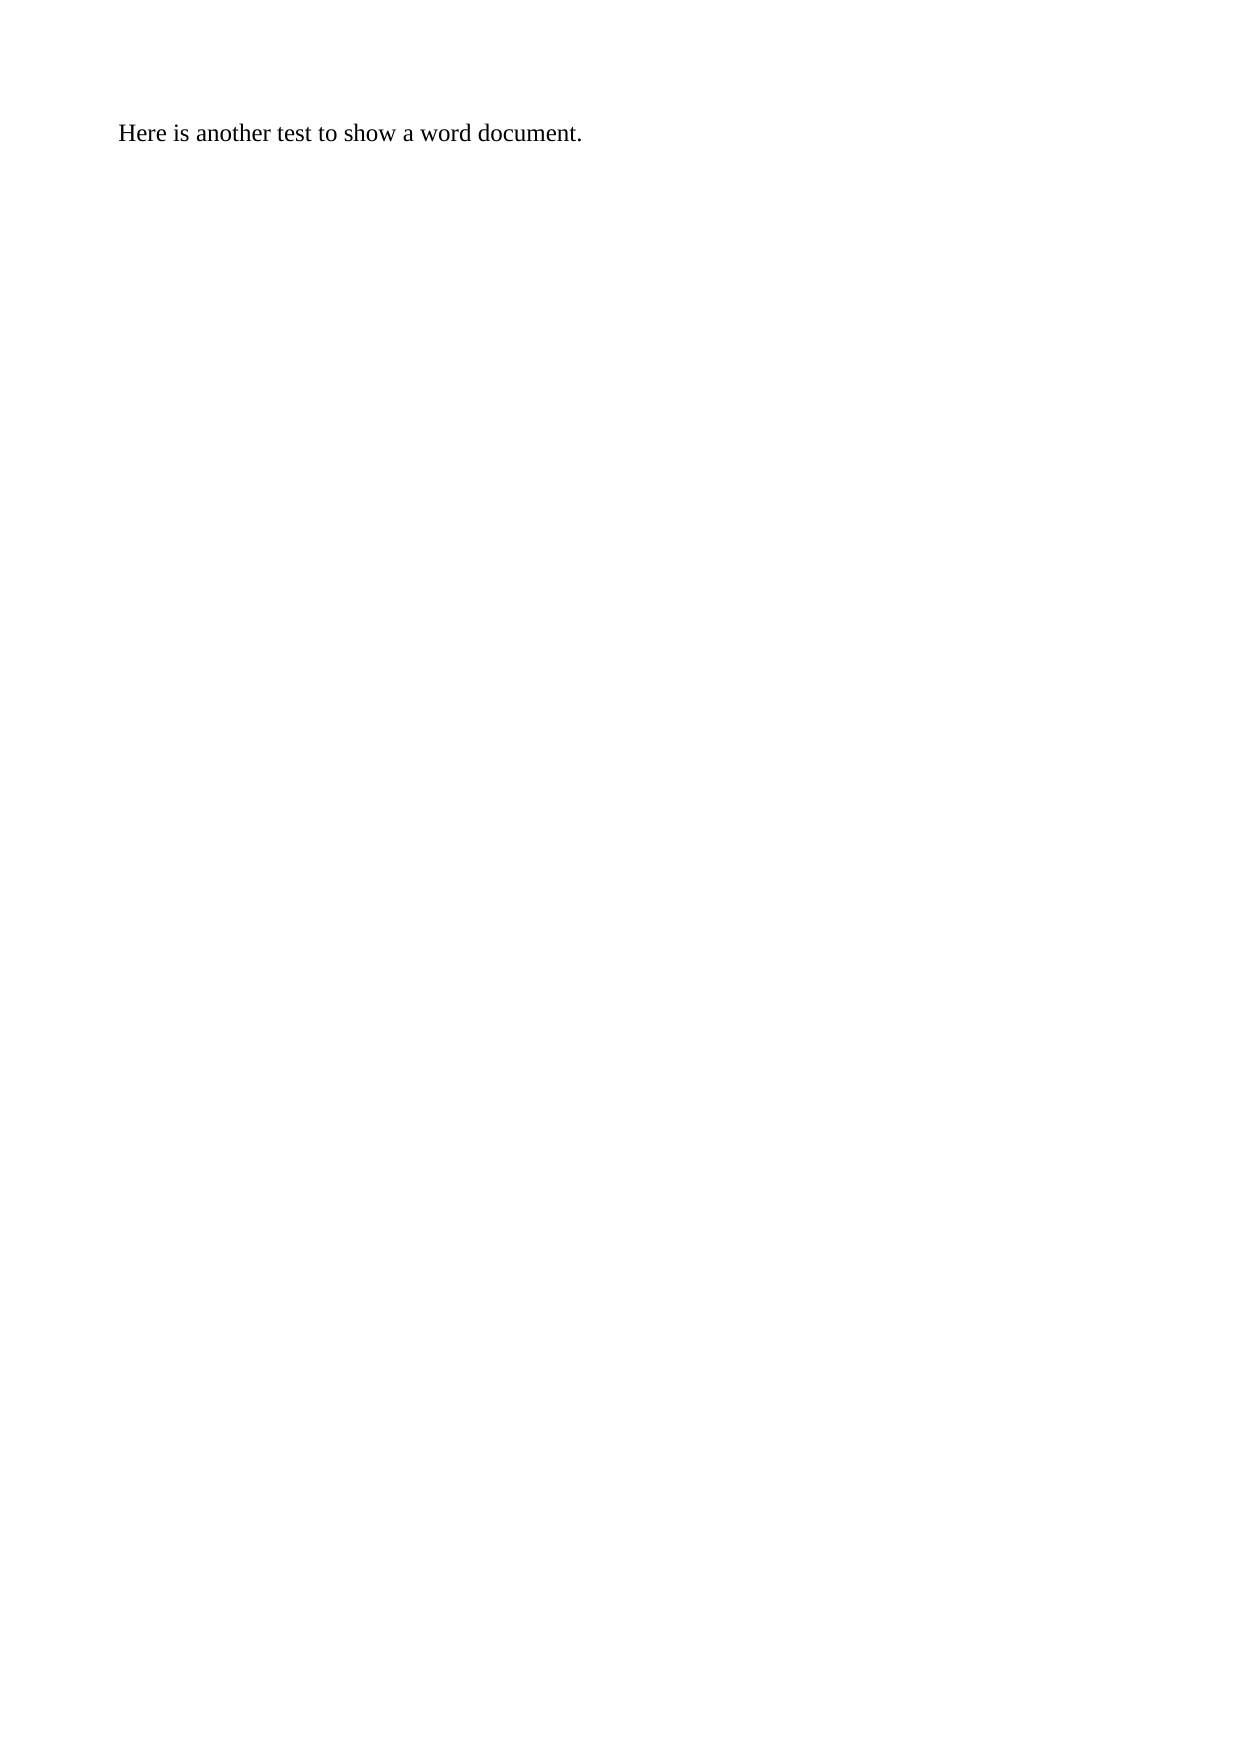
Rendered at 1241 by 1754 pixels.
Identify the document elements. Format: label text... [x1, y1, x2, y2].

text Here is another test to show a word document. [118, 118, 1122, 147]
